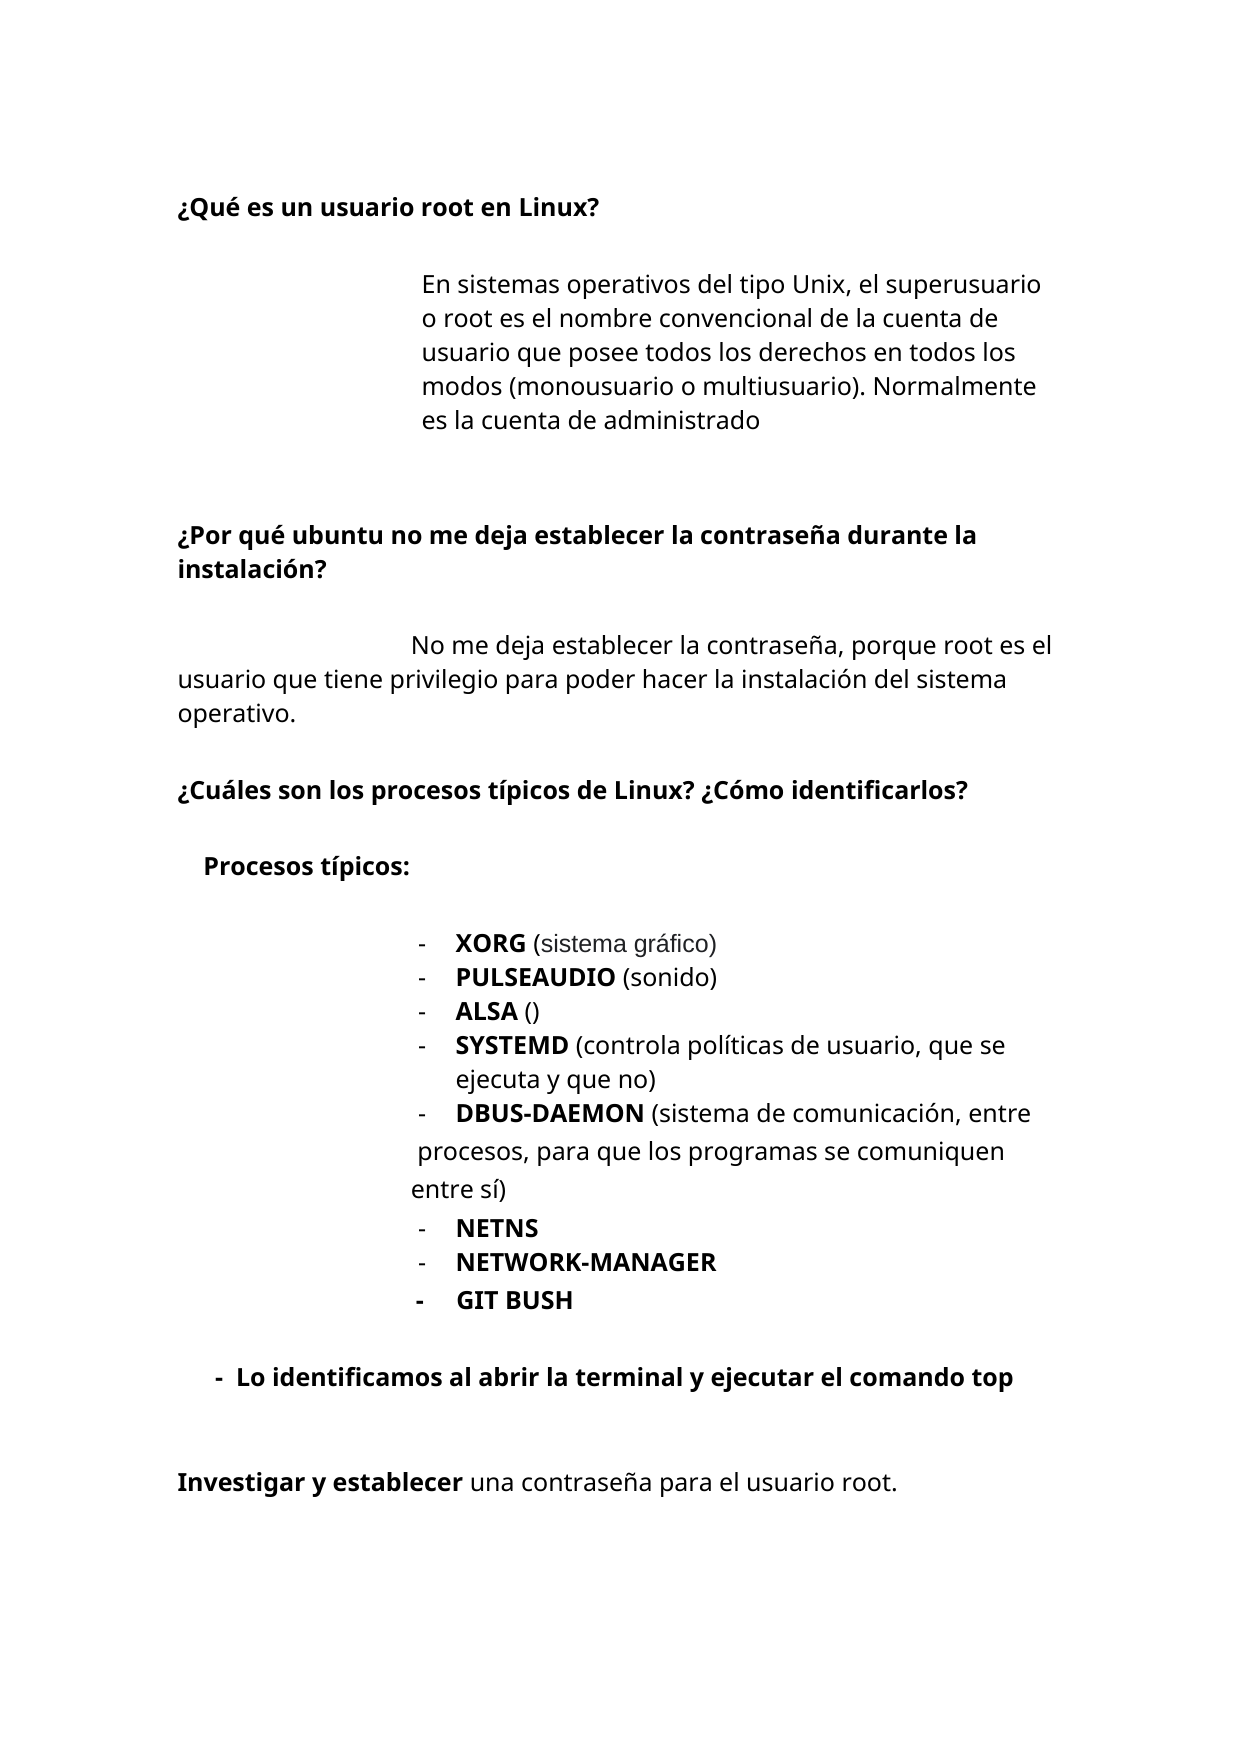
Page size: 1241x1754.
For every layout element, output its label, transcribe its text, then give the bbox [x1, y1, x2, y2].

list ALSA () [418, 993, 1063, 1028]
list DBUS-DAEMON (sistema de comunicación, entre [418, 1096, 1063, 1130]
text Investigar y establecer una contraseña para el usuario root. [177, 1464, 1063, 1498]
list PULSEAUDIO (sonido) [418, 959, 1063, 993]
text ¿Qué es un usuario root en Linux? [177, 190, 1063, 224]
list NETWORK-MANAGER [418, 1244, 1063, 1278]
text - Lo identificamos al abrir la terminal y ejecutar el comando top [215, 1359, 1063, 1393]
list SYSTEMD (controla políticas de usuario, que se ejecuta y que no) [418, 1028, 1063, 1096]
text ¿Por qué ubuntu no me deja establecer la contraseña durante la instalación? [177, 517, 1063, 586]
text procesos, para que los programas se comuniquen [177, 1134, 1063, 1168]
list XORG (sistema gráfico) [418, 925, 1063, 959]
text Procesos típicos: [177, 849, 1063, 883]
text entre sí) [177, 1172, 1063, 1206]
list NETNS [418, 1210, 1063, 1244]
text - GIT BUSH [215, 1283, 1063, 1317]
text No me deja establecer la contraseña, porque root es el usuario que tiene privilegio para poder hacer la instalación del sistema operativo. [177, 628, 1063, 730]
text ¿Cuáles son los procesos típicos de Linux? ¿Cómo identificarlos? [177, 772, 1063, 807]
text En sistemas operativos del tipo Unix, el superusuario o root es el nombre convencional de la cuenta de usuario que posee todos los derechos en todos los modos (monousuario o multiusuario). Normalmente es la cuenta de administrado [421, 266, 1063, 437]
